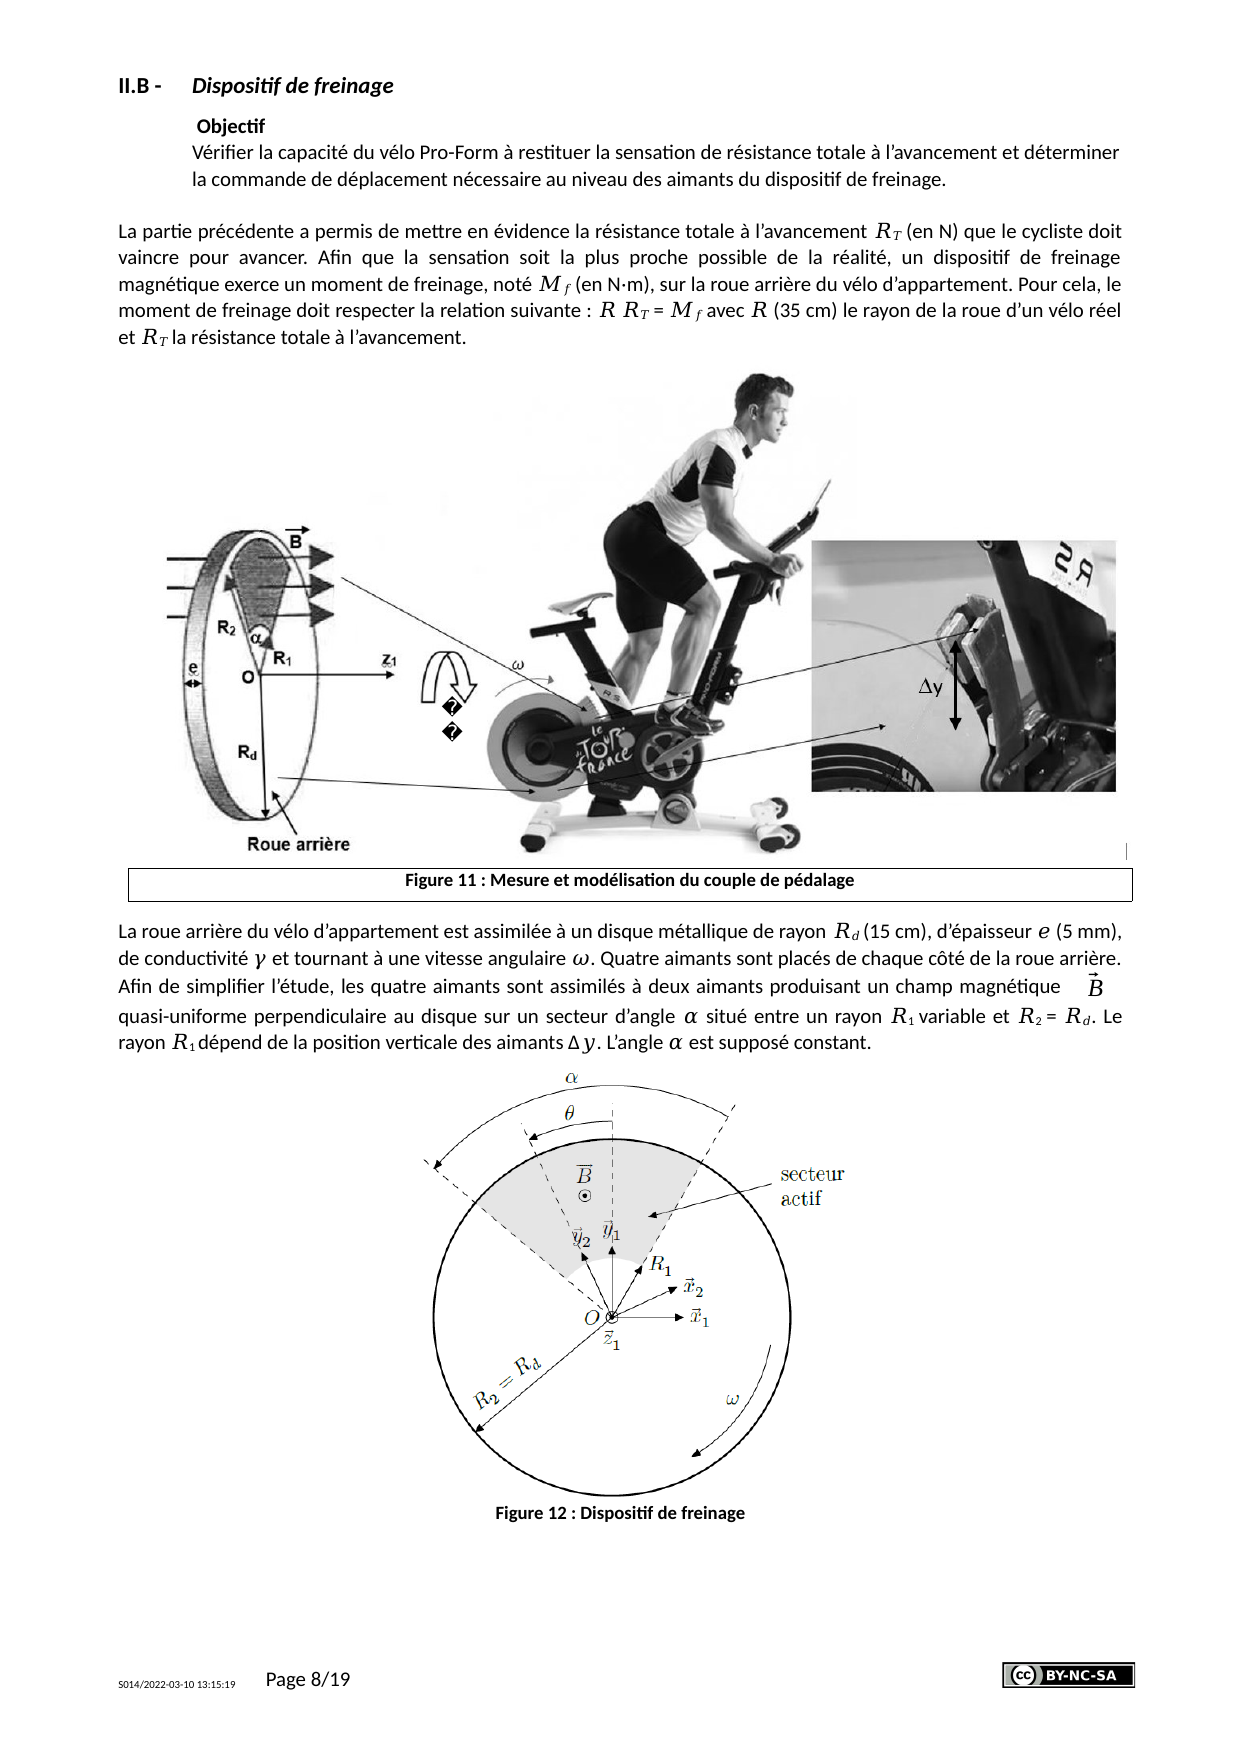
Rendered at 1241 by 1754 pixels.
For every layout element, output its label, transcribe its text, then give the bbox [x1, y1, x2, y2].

text Objectif [192, 113, 1122, 139]
text Figure 12 : Dispositif de freinage [118, 1502, 1122, 1524]
picture [376, 1055, 868, 1501]
text Figure 11 : Mesure et modélisation du couple de pédalage [129, 869, 1132, 891]
text Vérifier la capacité du vélo Pro-Form à restituer la sensation de résistance totale à l’avancement et déterminer la commande de déplacement nécessaire au niveau des aimants du dispositif de freinage. [192, 139, 1122, 191]
subtitle Dispositif de freinage [118, 72, 1122, 99]
picture [1002, 1662, 1136, 1688]
text La partie précédente a permis de mettre en évidence la résistance totale à l’avancement 𝑅𝑇 (en N) que le cycliste doit vaincre pour avancer. Afin que la sensation soit la plus proche possible de la réalité, un dispositif de freinage magnétique exerce un moment de freinage, noté 𝑀𝑓 (en N⋅m), sur la roue arrière du vélo d’appartement. Pour cela, le moment de freinage doit respecter la relation suivante : 𝑅 𝑅𝑇 = 𝑀𝑓 avec 𝑅 (35 cm) le rayon de la roue d’un vélo réel et 𝑅𝑇 la résistance totale à l’avancement. [118, 218, 1122, 350]
text La roue arrière du vélo d’appartement est assimilée à un disque métallique de rayon 𝑅𝑑 (15 cm), d’épaisseur 𝑒 (5 mm), de conductivité 𝛾 et tournant à une vitesse angulaire 𝜔. Quatre aimants sont placés de chaque côté de la roue arrière. Afin de simplifier l’étude, les quatre aimants sont assimilés à deux aimants produisant un champ magnétique quasi-uniforme perpendiculaire au disque sur un secteur d’angle 𝛼 situé entre un rayon 𝑅1 variable et 𝑅2 = 𝑅𝑑. Le rayon 𝑅1 dépend de la position verticale des aimants Δ𝑦. L’angle 𝛼 est supposé constant. [118, 918, 1122, 1055]
picture [136, 350, 1142, 860]
